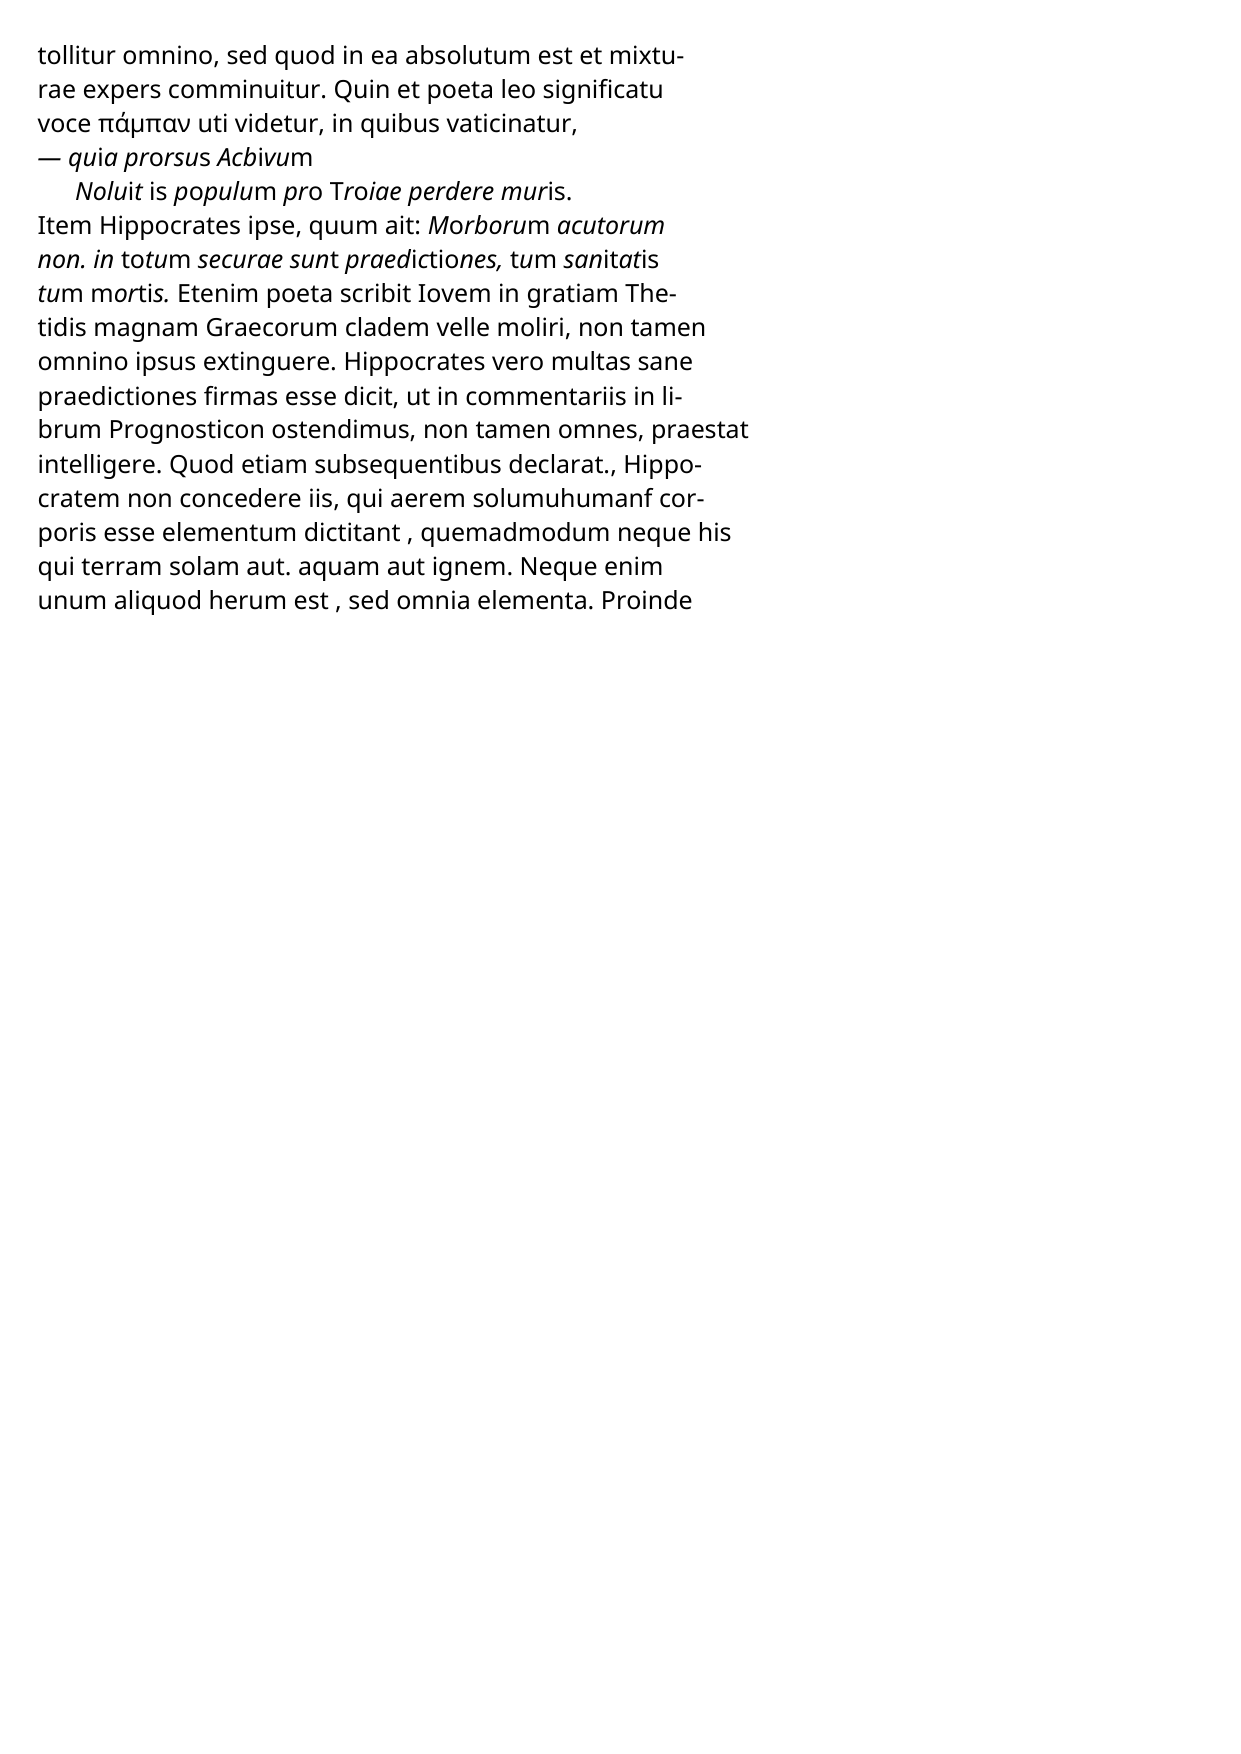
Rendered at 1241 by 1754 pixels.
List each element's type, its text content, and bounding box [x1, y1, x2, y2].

text Noluit is populum pro Troiae perdere muris. [37, 174, 1203, 208]
text — quia prorsus Acbivum [37, 140, 1203, 174]
text tollitur omnino, sed quod in ea absolutum est et mixtu- rae expers comminuitur. Quin et poeta leo significatu voce πάμπαν uti videtur, in quibus vaticinatur, [37, 37, 1203, 140]
text Item Hippocrates ipse, quum ait: Morborum acutorum non. in totum securae sunt praedictiones, tum sanitatis tum mortis. Etenim poeta scribit Iovem in gratiam The- tidis magnam Graecorum cladem velle moliri, non tamen omnino ipsus extinguere. Hippocrates vero multas sane praedictiones firmas esse dicit, ut in commentariis in li- brum Prognosticon ostendimus, non tamen omnes, praestat intelligere. Quod etiam subsequentibus declarat., Hippo- cratem non concedere iis, qui aerem solumuhumanf cor- poris esse elementum dictitant , quemadmodum neque his qui terram solam aut. aquam aut ignem. Neque enim unum aliquod herum est , sed omnia elementa. Proinde [37, 208, 1203, 617]
